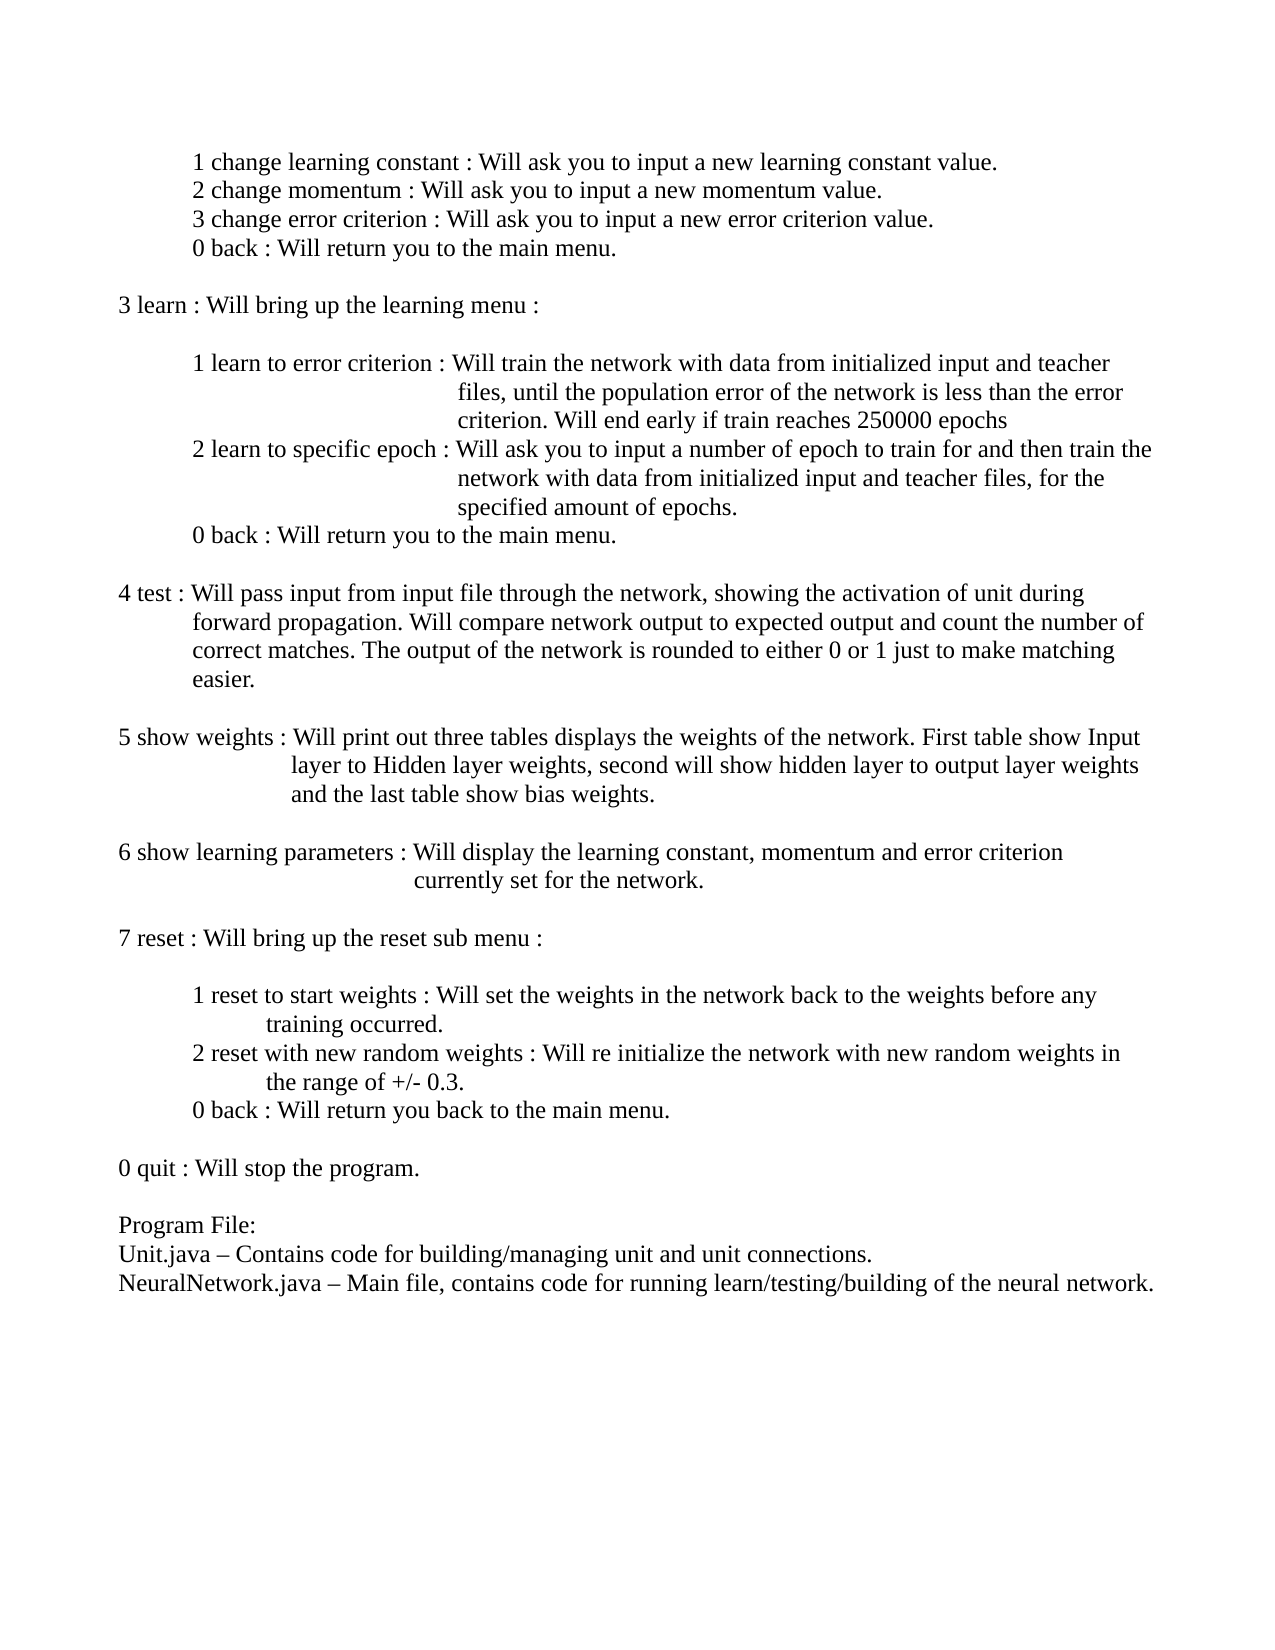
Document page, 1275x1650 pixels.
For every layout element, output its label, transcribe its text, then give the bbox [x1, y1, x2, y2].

text 0 back : Will return you to the main menu. [118, 521, 1157, 549]
text 2 reset with new random weights : Will re initialize the network with new random weights in the range of +/- 0.3. [118, 1038, 1157, 1096]
text 2 change momentum : Will ask you to input a new momentum value. [118, 176, 1157, 204]
text 6 show learning parameters : Will display the learning constant, momentum and error criterion currently set for the network. [118, 837, 1157, 894]
text 3 learn : Will bring up the learning menu : [118, 291, 1157, 319]
text 4 test : Will pass input from input file through the network, showing the activation of unit during forward propagation. Will compare network output to expected output and count the number of correct matches. The output of the network is rounded to either 0 or 1 just to make matching easier. [118, 578, 1157, 693]
text 0 back : Will return you to the main menu. [118, 233, 1157, 262]
text Unit.java – Contains code for building/managing unit and unit connections. [118, 1239, 1157, 1268]
text 5 show weights : Will print out three tables displays the weights of the network. First table show Input layer to Hidden layer weights, second will show hidden layer to output layer weights and the last table show bias weights. [118, 722, 1157, 808]
text 1 change learning constant : Will ask you to input a new learning constant value. [118, 147, 1157, 176]
text 0 back : Will return you back to the main menu. [118, 1096, 1157, 1124]
text 1 reset to start weights : Will set the weights in the network back to the weights before any training occurred. [118, 981, 1157, 1038]
text 0 quit : Will stop the program. [118, 1153, 1157, 1182]
text NeuralNetwork.java – Main file, contains code for running learn/testing/building of the neural network. [118, 1268, 1157, 1297]
text 2 learn to specific epoch : Will ask you to input a number of epoch to train for and then train the network with data from initialized input and teacher files, for the specified amount of epochs. [118, 434, 1157, 521]
text 7 reset : Will bring up the reset sub menu : [118, 923, 1157, 952]
text 1 learn to error criterion : Will train the network with data from initialized input and teacher files, until the population error of the network is less than the error criterion. Will end early if train reaches 250000 epochs [118, 348, 1157, 434]
text 3 change error criterion : Will ask you to input a new error criterion value. [118, 204, 1157, 233]
text Program File: [118, 1211, 1157, 1239]
